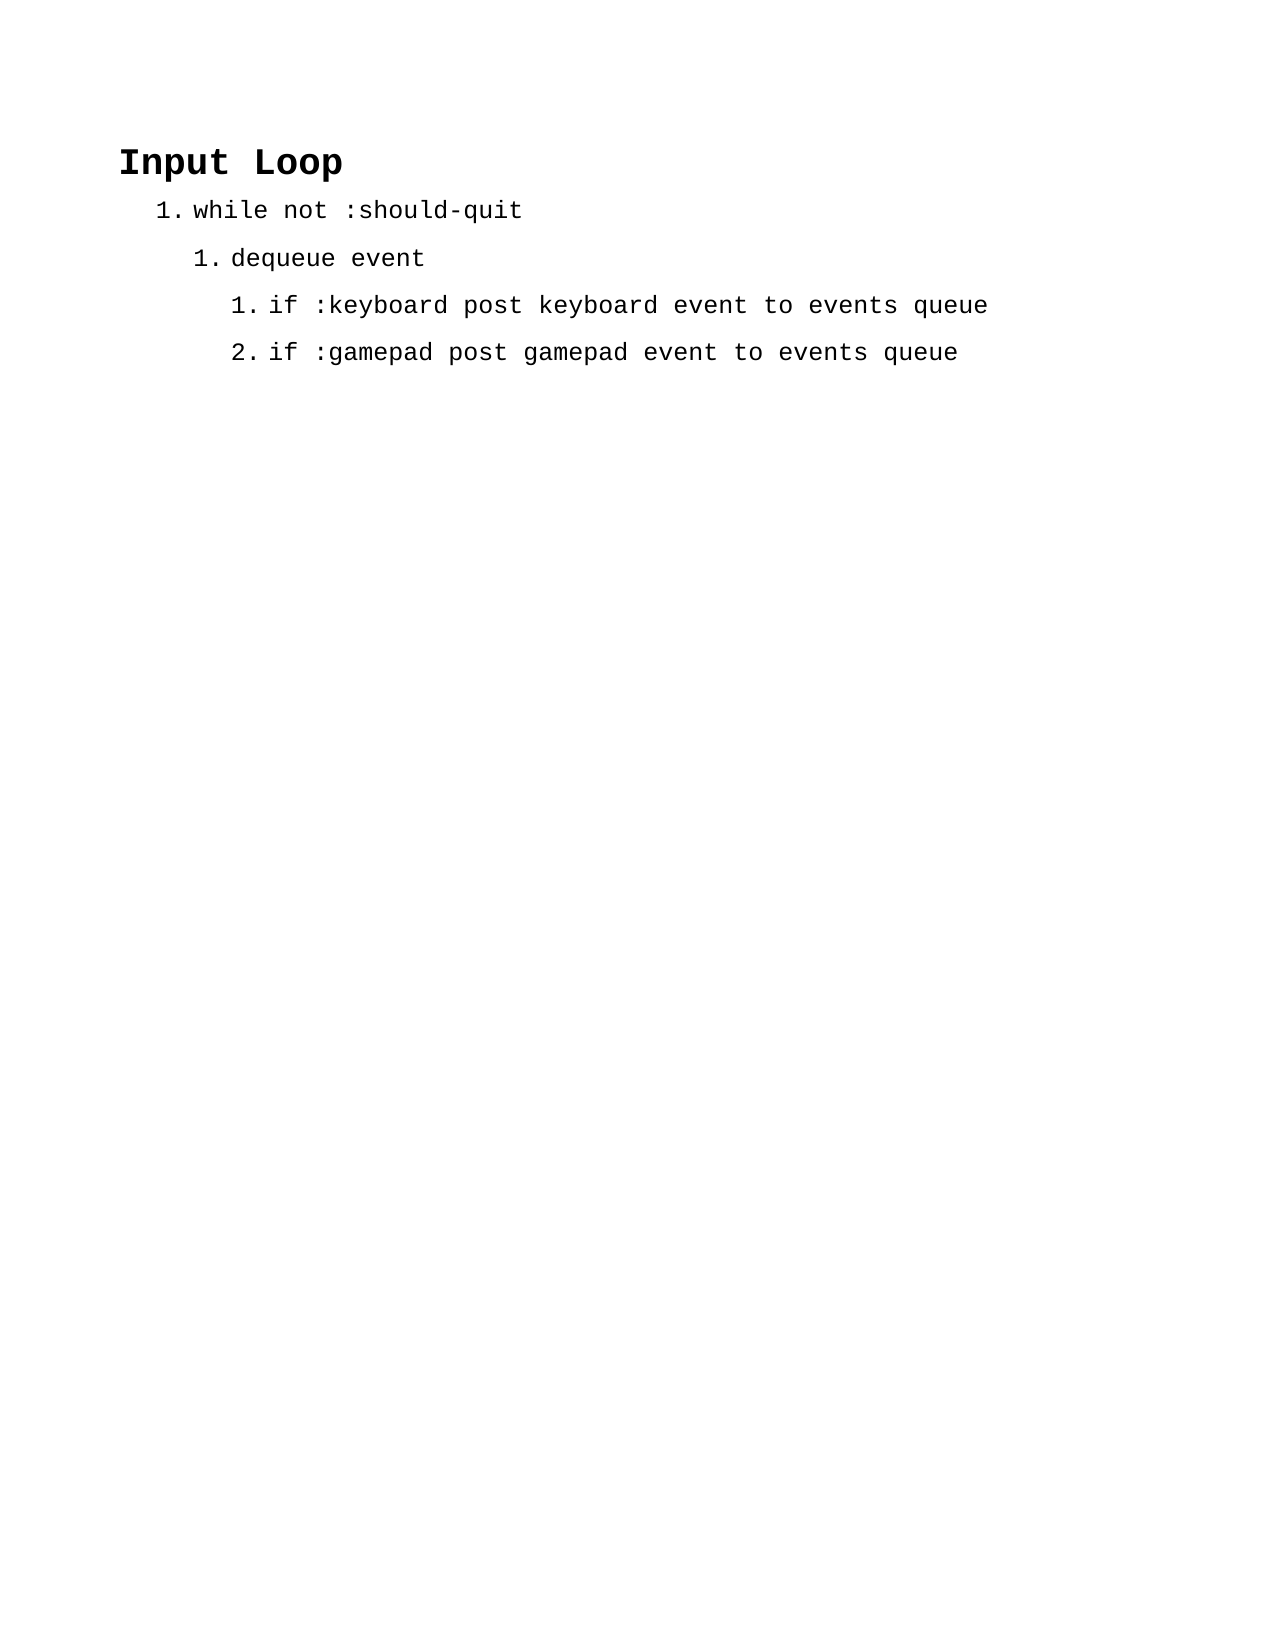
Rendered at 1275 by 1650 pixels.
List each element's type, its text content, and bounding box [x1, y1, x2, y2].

subtitle Input Loop [118, 143, 1157, 186]
list if :keyboard post keyboard event to events queue [231, 292, 1157, 321]
list while not :should-quit [156, 198, 1157, 226]
list if :gamepad post gamepad event to events queue [231, 339, 1157, 368]
list dequeue event [193, 245, 1157, 273]
